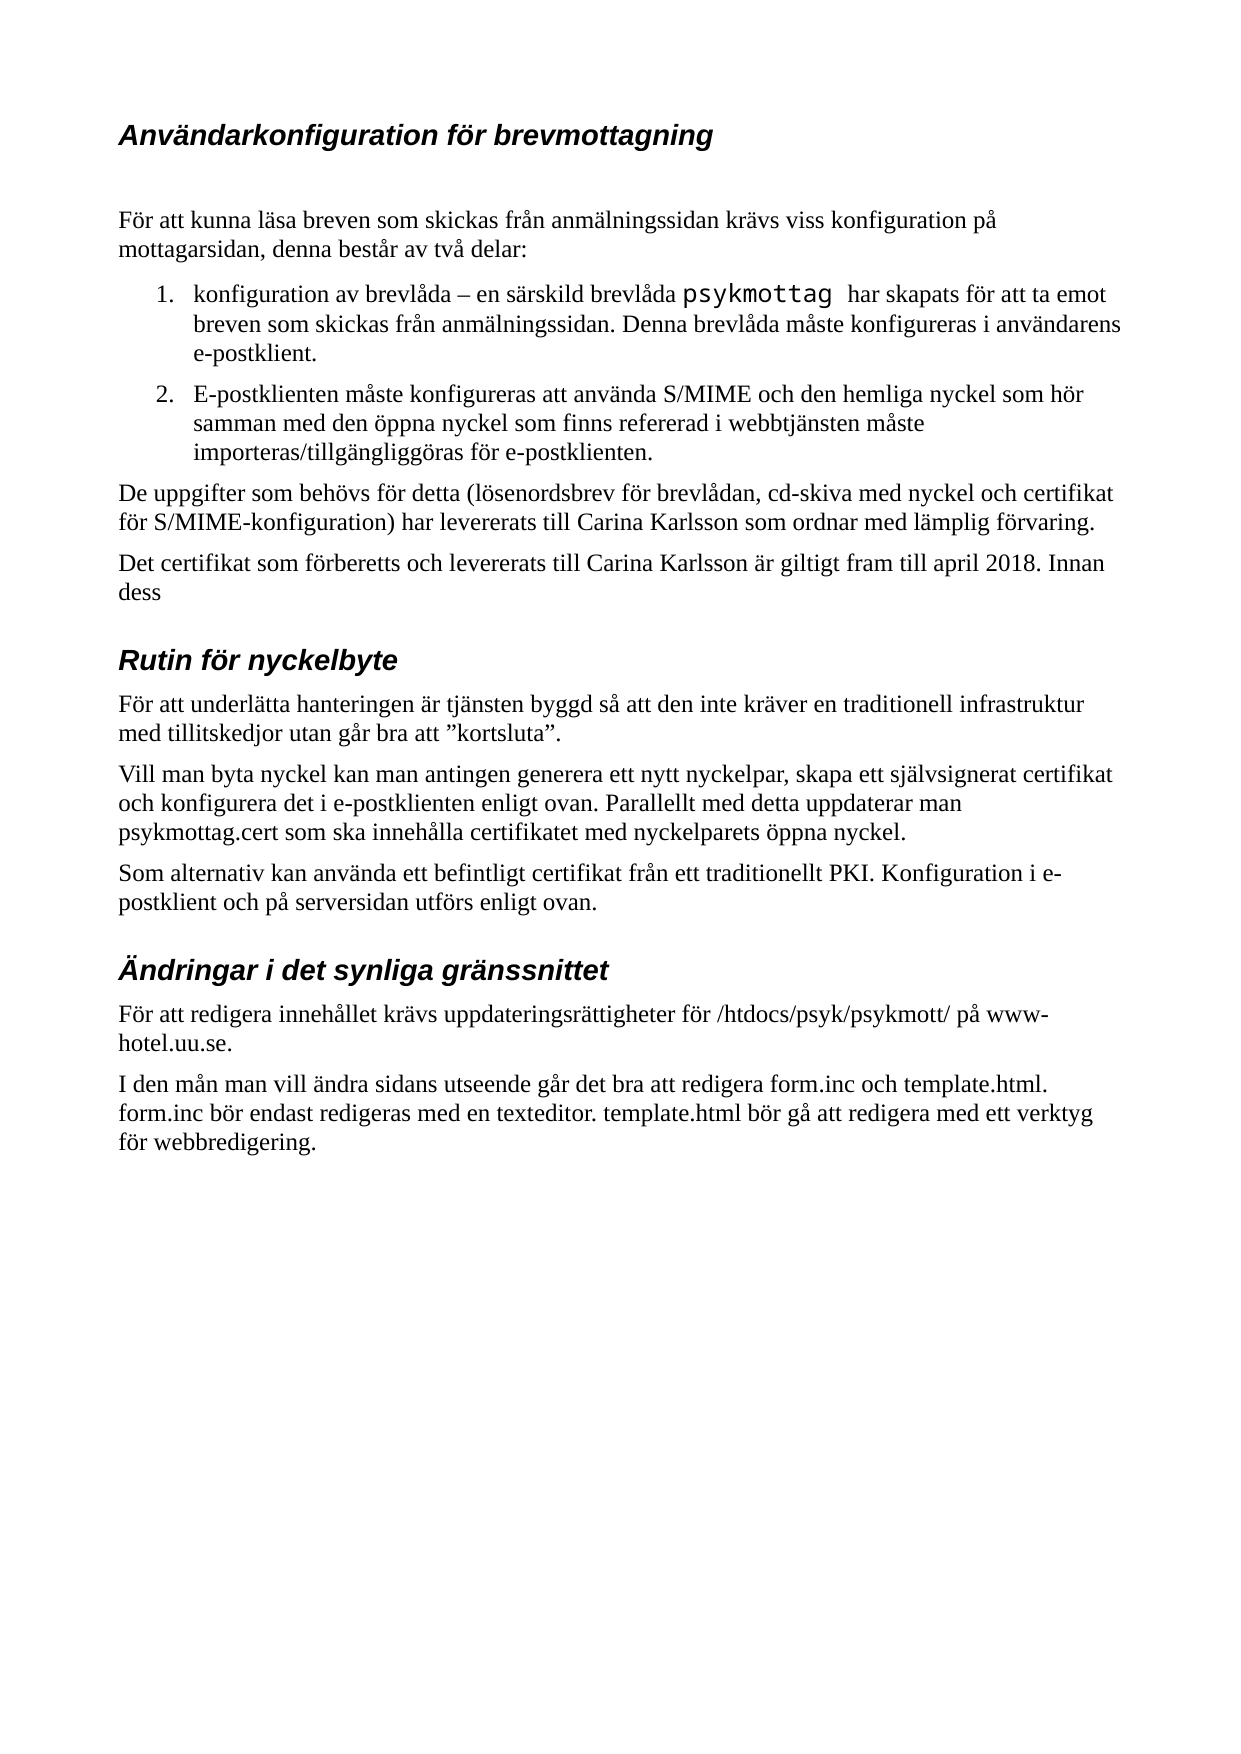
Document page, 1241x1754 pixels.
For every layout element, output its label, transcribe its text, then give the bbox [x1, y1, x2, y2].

list konfiguration av brevlåda – en särskild brevlåda psykmottag har skapats för att ta emot breven som skickas från anmälningssidan. Denna brevlåda måste konfigureras i användarens e-postklient. [156, 275, 1122, 367]
text De uppgifter som behövs för detta (lösenordsbrev för brevlådan, cd-skiva med nyckel och certifikat för S/MIME-konfiguration) har levererats till Carina Karlsson som ordnar med lämplig förvaring. [118, 478, 1122, 536]
subtitle Rutin för nyckelbyte [118, 643, 1122, 677]
text För att kunna läsa breven som skickas från anmälningssidan krävs viss konfiguration på mottagarsidan, denna består av två delar: [118, 205, 1122, 263]
subtitle Ändringar i det synliga gränssnittet [118, 953, 1122, 987]
list E-postklienten måste konfigureras att använda S/MIME och den hemliga nyckel som hör samman med den öppna nyckel som finns refererad i webbtjänsten måste importeras/tillgängliggöras för e-postklienten. [156, 379, 1122, 466]
text För att underlätta hanteringen är tjänsten byggd så att den inte kräver en traditionell infrastruktur med tillitskedjor utan går bra att ”kortsluta”. [118, 689, 1122, 747]
text Det certifikat som förberetts och levererats till Carina Karlsson är giltigt fram till april 2018. Innan dess [118, 548, 1122, 606]
text Som alternativ kan använda ett befintligt certifikat från ett traditionellt PKI. Konfiguration i e-postklient och på serversidan utförs enligt ovan. [118, 858, 1122, 916]
subtitle Användarkonfiguration för brevmottagning [118, 118, 1122, 152]
text I den mån man vill ändra sidans utseende går det bra att redigera form.inc och template.html. form.inc bör endast redigeras med en texteditor. template.html bör gå att redigera med ett verktyg för webbredigering. [118, 1069, 1122, 1155]
text För att redigera innehållet krävs uppdateringsrättigheter för /htdocs/psyk/psykmott/ på www-hotel.uu.se. [118, 999, 1122, 1057]
text Vill man byta nyckel kan man antingen generera ett nytt nyckelpar, skapa ett självsignerat certifikat och konfigurera det i e-postklienten enligt ovan. Parallellt med detta uppdaterar man psykmottag.cert som ska innehålla certifikatet med nyckelparets öppna nyckel. [118, 759, 1122, 846]
